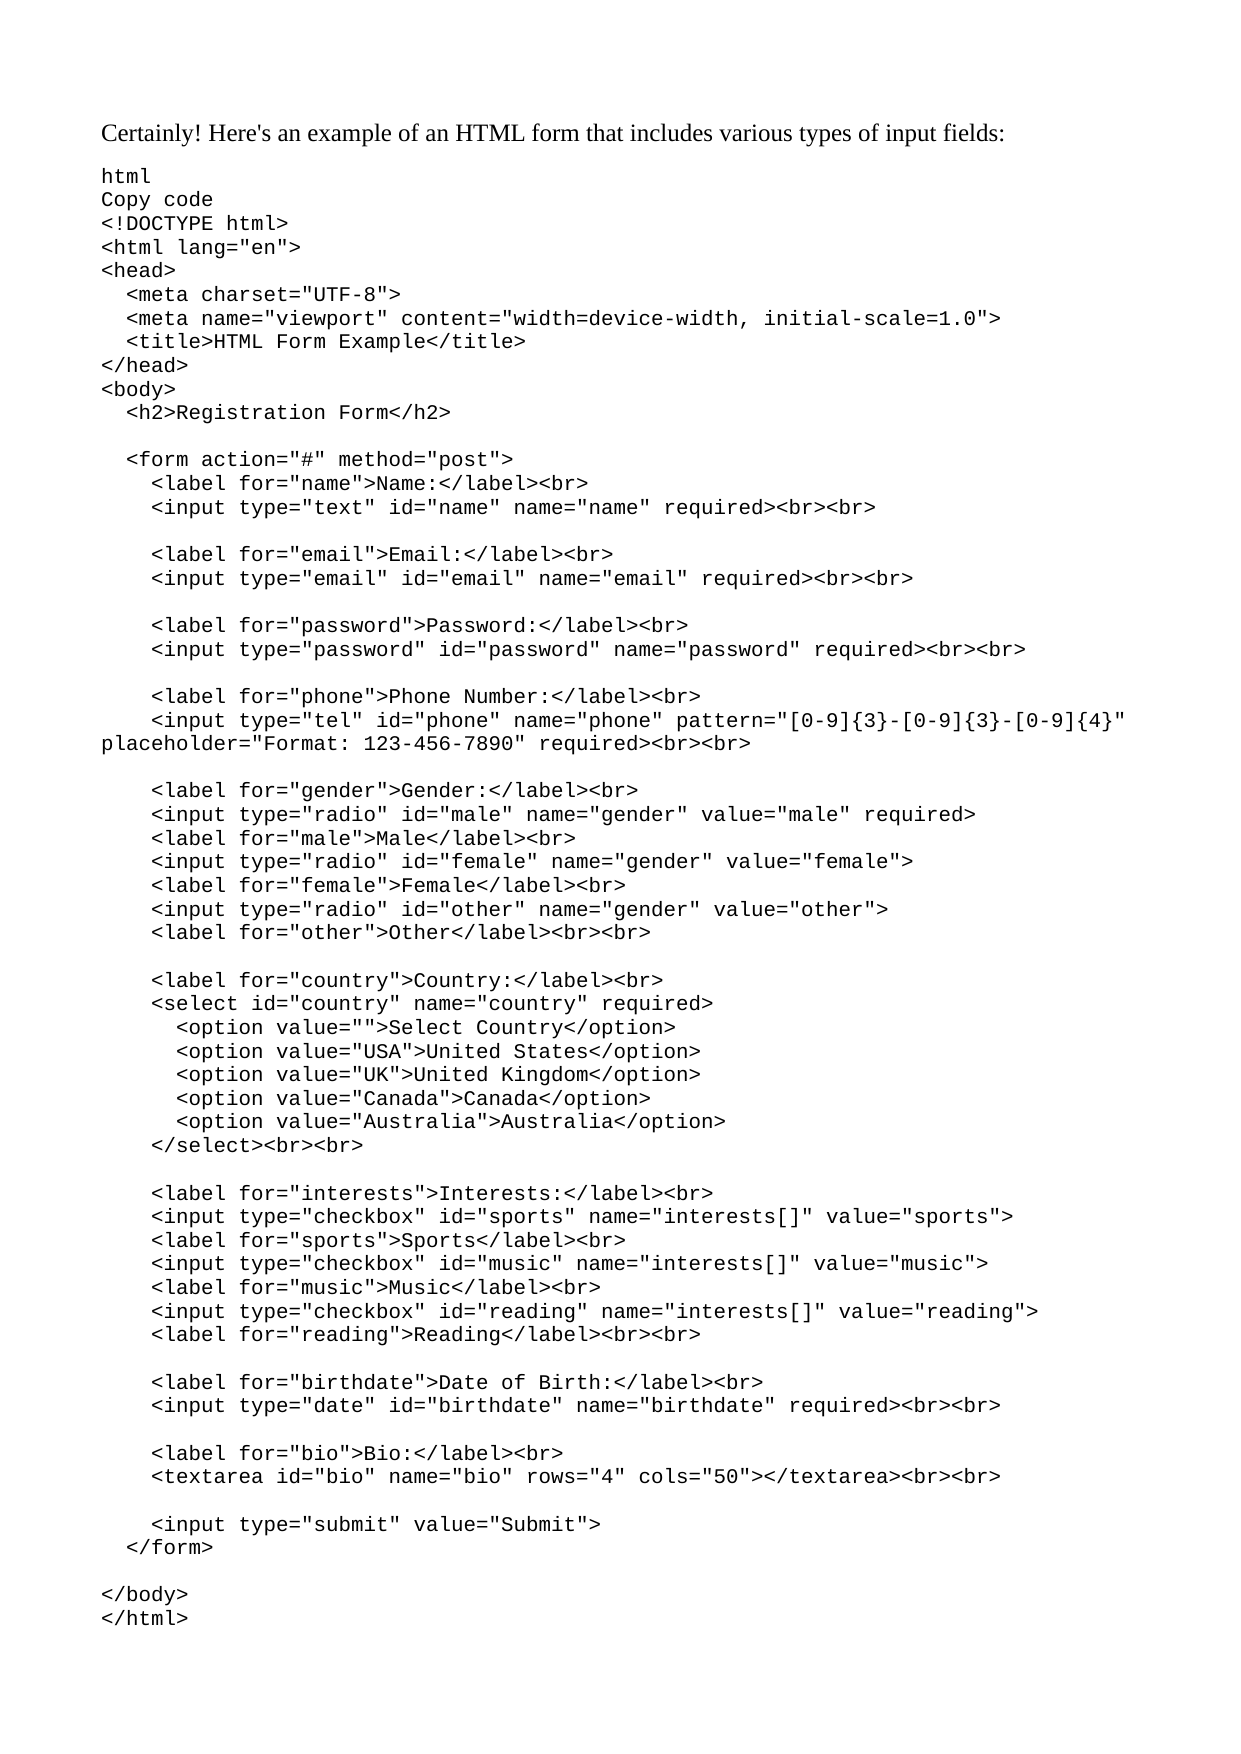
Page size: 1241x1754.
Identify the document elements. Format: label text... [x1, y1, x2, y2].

text <label for="name">Name:</label><br> [101, 473, 1159, 497]
text <title>HTML Form Example</title> [101, 331, 1159, 355]
text <option value="">Select Country</option> [101, 1017, 1159, 1041]
text <label for="other">Other</label><br><br> [101, 922, 1159, 946]
text html [101, 166, 1159, 189]
text <input type="text" id="name" name="name" required><br><br> [101, 497, 1159, 520]
text <input type="radio" id="male" name="gender" value="male" required> [101, 804, 1159, 828]
text <input type="checkbox" id="reading" name="interests[]" value="reading"> [101, 1301, 1159, 1324]
text <input type="radio" id="female" name="gender" value="female"> [101, 851, 1159, 875]
text <textarea id="bio" name="bio" rows="4" cols="50"></textarea><br><br> [101, 1466, 1159, 1490]
text </form> [101, 1537, 1159, 1561]
text <label for="birthdate">Date of Birth:</label><br> [101, 1372, 1159, 1395]
text <label for="phone">Phone Number:</label><br> [101, 686, 1159, 709]
text <input type="checkbox" id="sports" name="interests[]" value="sports"> [101, 1206, 1159, 1230]
text <label for="male">Male</label><br> [101, 828, 1159, 851]
text <label for="country">Country:</label><br> [101, 970, 1159, 993]
text <label for="password">Password:</label><br> [101, 615, 1159, 639]
text Copy code [101, 189, 1159, 213]
text <input type="submit" value="Submit"> [101, 1513, 1159, 1537]
text <label for="email">Email:</label><br> [101, 544, 1159, 568]
text Certainly! Here's an example of an HTML form that includes various types of input fields: [101, 118, 1159, 147]
text <label for="reading">Reading</label><br><br> [101, 1324, 1159, 1348]
text <label for="gender">Gender:</label><br> [101, 781, 1159, 804]
text <input type="tel" id="phone" name="phone" pattern="[0-9]{3}-[0-9]{3}-[0-9]{4}" placeholder="Format: 123-456-7890" required><br><br> [101, 709, 1159, 757]
text </body> [101, 1584, 1159, 1608]
text <label for="bio">Bio:</label><br> [101, 1443, 1159, 1466]
text <option value="Australia">Australia</option> [101, 1112, 1159, 1135]
text <label for="female">Female</label><br> [101, 875, 1159, 899]
text <option value="USA">United States</option> [101, 1041, 1159, 1064]
text <html lang="en"> [101, 237, 1159, 260]
text <input type="radio" id="other" name="gender" value="other"> [101, 899, 1159, 922]
text <input type="email" id="email" name="email" required><br><br> [101, 568, 1159, 591]
text <input type="checkbox" id="music" name="interests[]" value="music"> [101, 1253, 1159, 1277]
text <h2>Registration Form</h2> [101, 402, 1159, 426]
text <!DOCTYPE html> [101, 213, 1159, 237]
text <input type="date" id="birthdate" name="birthdate" required><br><br> [101, 1395, 1159, 1419]
text <option value="UK">United Kingdom</option> [101, 1064, 1159, 1088]
text <option value="Canada">Canada</option> [101, 1088, 1159, 1112]
text <label for="interests">Interests:</label><br> [101, 1182, 1159, 1206]
text <head> [101, 260, 1159, 284]
text <input type="password" id="password" name="password" required><br><br> [101, 639, 1159, 662]
text <meta name="viewport" content="width=device-width, initial-scale=1.0"> [101, 308, 1159, 331]
text </html> [101, 1608, 1159, 1632]
text </select><br><br> [101, 1135, 1159, 1159]
text <label for="sports">Sports</label><br> [101, 1230, 1159, 1253]
text <body> [101, 378, 1159, 402]
text </head> [101, 355, 1159, 378]
text <select id="country" name="country" required> [101, 993, 1159, 1017]
text <label for="music">Music</label><br> [101, 1277, 1159, 1301]
text <meta charset="UTF-8"> [101, 284, 1159, 308]
text <form action="#" method="post"> [101, 449, 1159, 473]
